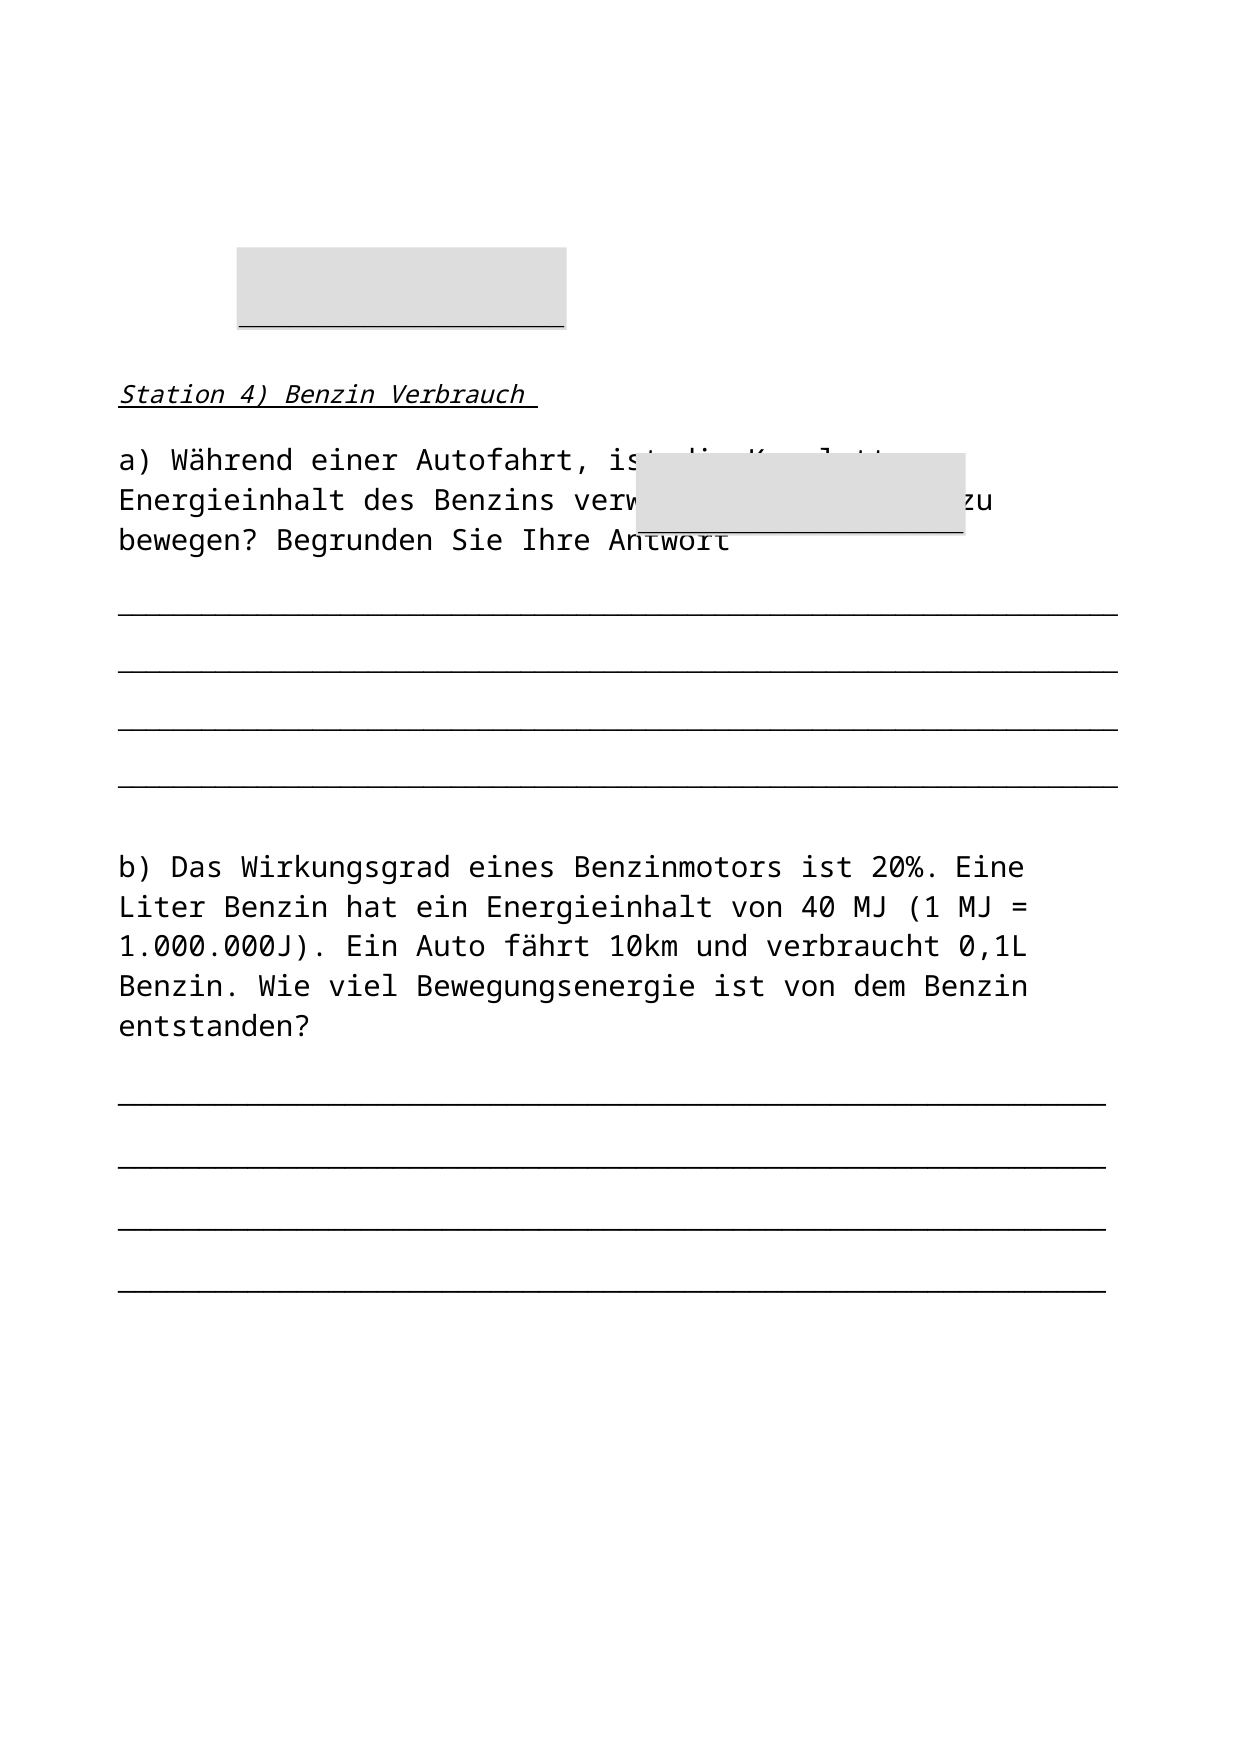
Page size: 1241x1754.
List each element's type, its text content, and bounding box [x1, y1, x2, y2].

text ________________________________________________________________________ [118, 760, 1122, 789]
text _____________________________________________________________ [118, 1073, 1122, 1107]
text Station 4) Benzin Verbrauch [118, 377, 1122, 411]
text a) Während einer Autofahrt, ist die Komplette Energieinhalt des Benzins verwendet um das Auto zu bewegen? Begrunden Sie Ihre Antwort [118, 440, 1122, 559]
text ________________________________________________________________________ [118, 702, 1122, 731]
text b) Das Wirkungsgrad eines Benzinmotors ist 20%. Eine Liter Benzin hat ein Energieinhalt von 40 MJ (1 MJ = 1.000.000J). Ein Auto fährt 10km und verbraucht 0,1L Benzin. Wie viel Bewegungsenergie ist von dem Benzin entstanden? [118, 846, 1122, 1045]
text _____________________________________________________________ [118, 1198, 1122, 1232]
text _____________________________________________________________ [118, 1260, 1122, 1294]
text ________________________________________________________________________ [118, 587, 1122, 616]
text _____________________________________________________________ [118, 1136, 1122, 1169]
text ________________________________________________________________________ [118, 645, 1122, 674]
